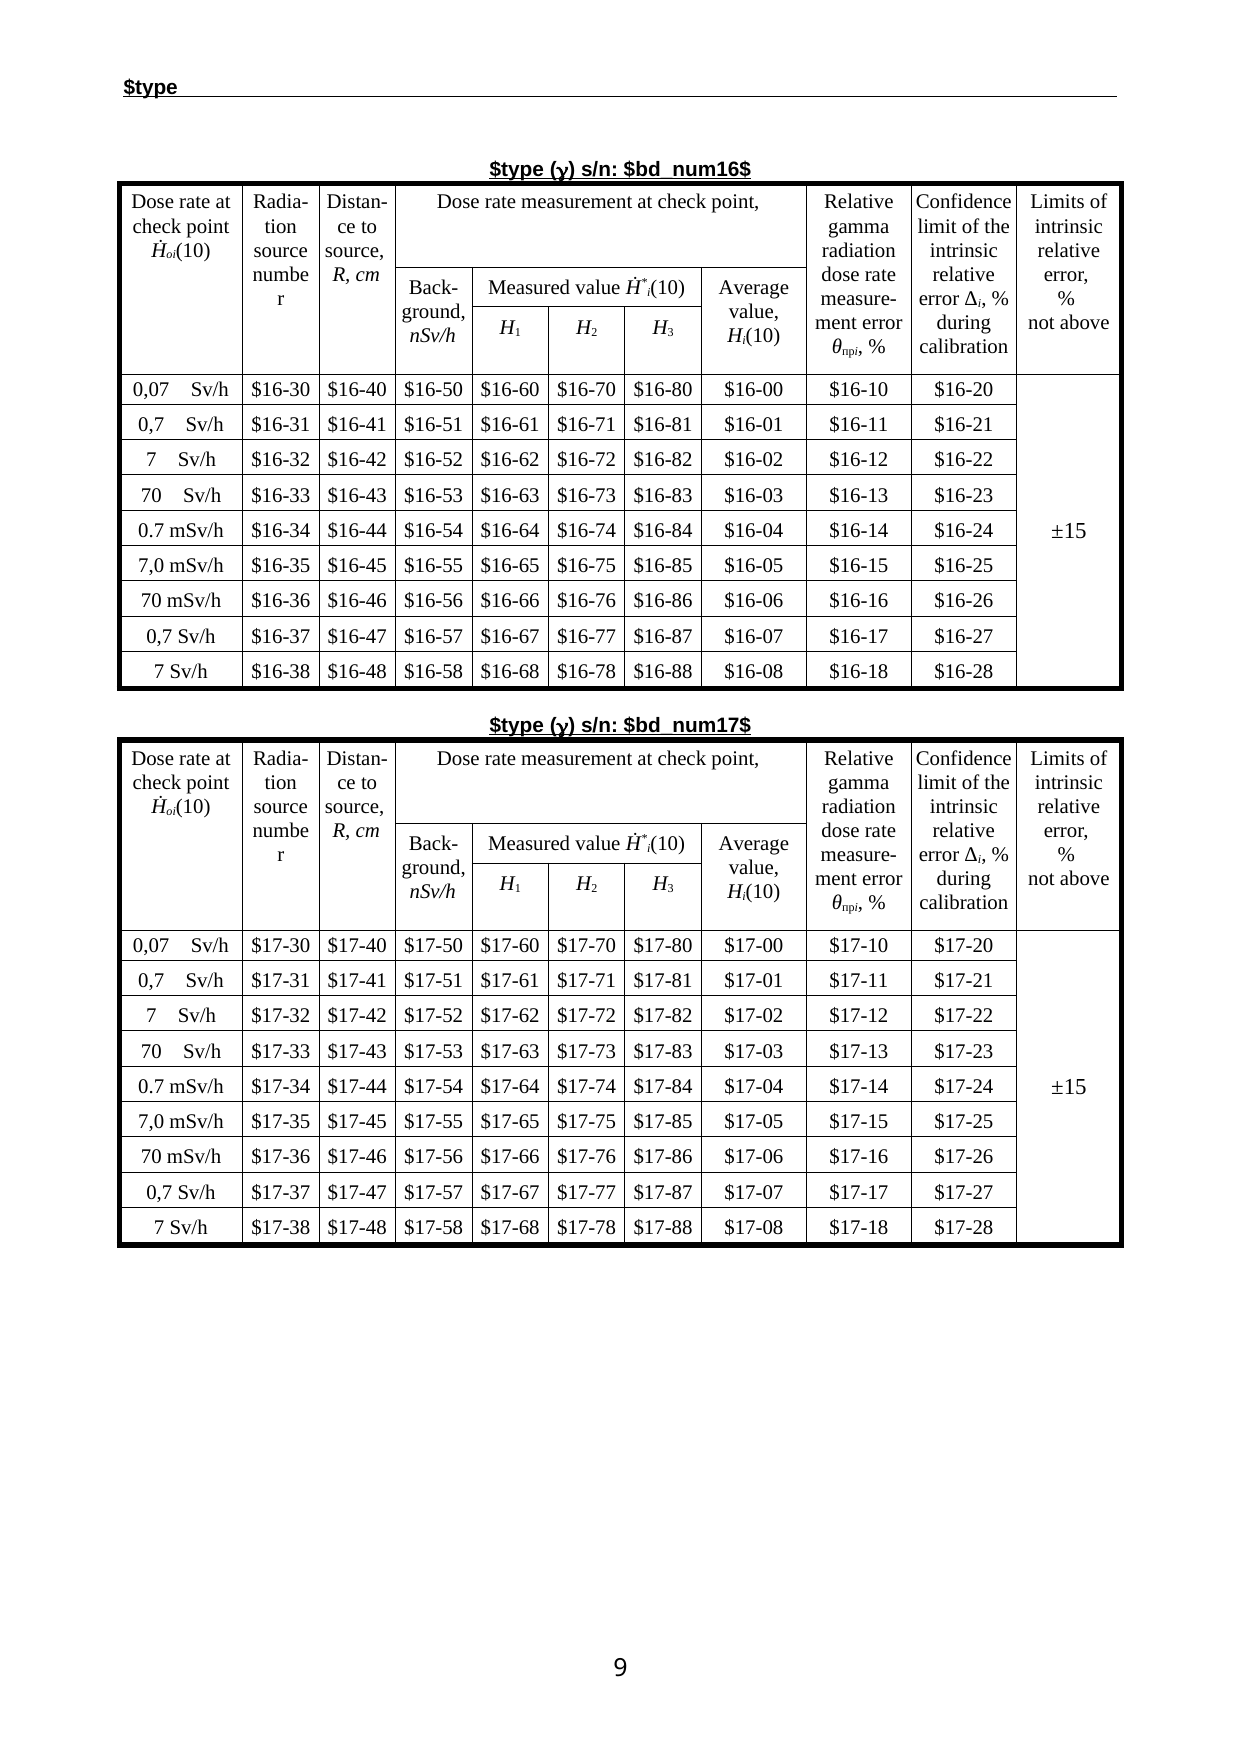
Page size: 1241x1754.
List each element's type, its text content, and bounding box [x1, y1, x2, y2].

table_cell $17-70 [549, 931, 624, 960]
table_cell 7,0 mSv/h [122, 1102, 242, 1136]
table_cell $17-35 [243, 1102, 319, 1136]
table_cell $17-80 [625, 931, 701, 960]
table_cell Average value, Hi(10) [702, 268, 806, 373]
table_cell $17-84 [625, 1067, 701, 1101]
table_cell $17-18 [807, 1208, 911, 1242]
table_cell $17-77 [549, 1173, 624, 1207]
table_cell $17-43 [320, 1031, 395, 1066]
table_cell ±15 [1017, 931, 1119, 1242]
table_cell ±15 [1017, 375, 1119, 686]
table_cell $17-85 [625, 1102, 701, 1136]
table_cell $17-06 [702, 1137, 806, 1172]
table_cell $16-38 [243, 652, 319, 686]
table_cell $16-25 [912, 546, 1016, 580]
table_cell $16-18 [807, 652, 911, 686]
table_cell $17-66 [473, 1137, 548, 1172]
table_cell $16-40 [320, 375, 395, 404]
table_cell $16-03 [702, 475, 806, 509]
table_cell $17-55 [396, 1102, 472, 1136]
table_cell $16-84 [625, 511, 701, 545]
table_cell $16-55 [396, 546, 472, 580]
table_cell $17-08 [702, 1208, 806, 1242]
table_cell $17-73 [549, 1031, 624, 1066]
table_cell $16-50 [396, 375, 472, 404]
table_cell $16-26 [912, 581, 1016, 616]
table_cell $17-32 [243, 996, 319, 1030]
table_cell $17-60 [473, 931, 548, 960]
table_cell $16-05 [702, 546, 806, 580]
table_cell Dose rate measurement at check point, [396, 743, 806, 823]
table_cell $16-24 [912, 511, 1016, 545]
table_cell $16-46 [320, 581, 395, 616]
table_cell $17-46 [320, 1137, 395, 1172]
table_cell 70 Sv/h [122, 1031, 242, 1066]
table_cell $16-65 [473, 546, 548, 580]
table_cell $17-11 [807, 961, 911, 995]
table_cell $17-54 [396, 1067, 472, 1101]
table_cell $16-77 [549, 617, 624, 651]
table_cell $16-78 [549, 652, 624, 686]
table_cell 70 mSv/h [122, 1137, 242, 1172]
table_cell $17-14 [807, 1067, 911, 1101]
table_cell Distan-ce to source, R, сm [320, 186, 395, 373]
table_cell $17-42 [320, 996, 395, 1030]
table_cell 70 mSv/h [122, 581, 242, 616]
table_cell $16-62 [473, 440, 548, 474]
table_cell $16-21 [912, 405, 1016, 439]
table_cell $17-76 [549, 1137, 624, 1172]
table_cell $16-57 [396, 617, 472, 651]
table_cell $17-05 [702, 1102, 806, 1136]
table_cell $17-62 [473, 996, 548, 1030]
table_cell $17-37 [243, 1173, 319, 1207]
table_cell $16-71 [549, 405, 624, 439]
table_cell $16-44 [320, 511, 395, 545]
table_cell Relative gamma radiation dose rate measure-ment error θпрi, % [807, 743, 911, 929]
table_cell $17-68 [473, 1208, 548, 1242]
table_cell $16-47 [320, 617, 395, 651]
table_cell $16-58 [396, 652, 472, 686]
table_cell $17-12 [807, 996, 911, 1030]
table_cell $16-72 [549, 440, 624, 474]
table_cell $17-58 [396, 1208, 472, 1242]
table_cell $16-76 [549, 581, 624, 616]
table_cell $17-45 [320, 1102, 395, 1136]
table_cell $17-74 [549, 1067, 624, 1101]
table_cell $17-50 [396, 931, 472, 960]
table_cell 0,07 Sv/h [122, 375, 242, 404]
table_cell $16-75 [549, 546, 624, 580]
table_cell $17-53 [396, 1031, 472, 1066]
table_cell $16-27 [912, 617, 1016, 651]
table_cell $16-43 [320, 475, 395, 509]
table_cell $16-67 [473, 617, 548, 651]
table_cell $17-31 [243, 961, 319, 995]
table_cell $16-41 [320, 405, 395, 439]
table_cell 0,7 Sv/h [122, 961, 242, 995]
table_cell $17-13 [807, 1031, 911, 1066]
table_cell $17-27 [912, 1173, 1016, 1207]
table_cell Relative gamma radiation dose rate measure-ment error θпрi, % [807, 186, 911, 373]
table_cell $16-82 [625, 440, 701, 474]
table_cell $16-34 [243, 511, 319, 545]
table_cell $16-87 [625, 617, 701, 651]
table_cell Back-ground, nSv/h [396, 268, 472, 373]
table_cell $17-82 [625, 996, 701, 1030]
table_cell $16-10 [807, 375, 911, 404]
table_cell Limits of intrinsic relative error, % not above [1017, 743, 1119, 929]
table_cell $17-33 [243, 1031, 319, 1066]
table_cell Confidence limit of the intrinsic relative error Δi, % during calibration [912, 186, 1016, 373]
table_cell $16-45 [320, 546, 395, 580]
table_cell $17-64 [473, 1067, 548, 1101]
table_cell $16-02 [702, 440, 806, 474]
table_cell $17-88 [625, 1208, 701, 1242]
table_cell $16-70 [549, 375, 624, 404]
table_cell $17-03 [702, 1031, 806, 1066]
table_cell Dose rate measurement at check point, [396, 186, 806, 267]
table_cell $16-66 [473, 581, 548, 616]
table_cell $16-64 [473, 511, 548, 545]
table_cell $16-15 [807, 546, 911, 580]
table_cell $17-78 [549, 1208, 624, 1242]
table_cell Radia-tion source number [243, 186, 319, 373]
table_cell 70 Sv/h [122, 475, 242, 509]
table_cell 7 Sv/h [122, 996, 242, 1030]
table_cell $16-60 [473, 375, 548, 404]
table_cell $17-25 [912, 1102, 1016, 1136]
table_cell $17-38 [243, 1208, 319, 1242]
table_cell $17-72 [549, 996, 624, 1030]
table_cell $16-00 [702, 375, 806, 404]
table_cell $17-34 [243, 1067, 319, 1101]
table_cell $17-51 [396, 961, 472, 995]
table_cell 7,0 mSv/h [122, 546, 242, 580]
table_cell $16-86 [625, 581, 701, 616]
table_cell H3 [625, 307, 701, 373]
table_cell $16-12 [807, 440, 911, 474]
table_cell Dose rate at check point Ḣoi(10) [122, 186, 242, 373]
table_cell $17-57 [396, 1173, 472, 1207]
table_cell $16-63 [473, 475, 548, 509]
table_header $type (γ) s/n: $bd_num16$ [119, 135, 1121, 181]
table_cell Limits of intrinsic relative error, % not above [1017, 186, 1119, 373]
table_cell 0,7 Sv/h [122, 1173, 242, 1207]
table_cell $17-75 [549, 1102, 624, 1136]
table_cell $16-52 [396, 440, 472, 474]
table_cell 0,7 Sv/h [122, 405, 242, 439]
table_cell Measured value Ḣ*i(10) [473, 268, 701, 306]
table_cell $17-15 [807, 1102, 911, 1136]
table_cell $16-56 [396, 581, 472, 616]
table_cell $17-02 [702, 996, 806, 1030]
table_cell $17-41 [320, 961, 395, 995]
table_cell $16-36 [243, 581, 319, 616]
table_cell $17-01 [702, 961, 806, 995]
table_cell $16-54 [396, 511, 472, 545]
table_cell H1 [473, 864, 548, 929]
table_cell $16-51 [396, 405, 472, 439]
table_cell $17-24 [912, 1067, 1016, 1101]
table_cell $16-48 [320, 652, 395, 686]
table_cell $16-28 [912, 652, 1016, 686]
table_cell $17-47 [320, 1173, 395, 1207]
table_cell H2 [549, 864, 624, 929]
table_cell $17-52 [396, 996, 472, 1030]
table_cell $17-63 [473, 1031, 548, 1066]
table_cell $17-04 [702, 1067, 806, 1101]
table_cell Measured value Ḣ*i(10) [473, 824, 701, 862]
table_cell $17-21 [912, 961, 1016, 995]
table_cell 7 Sv/h [122, 440, 242, 474]
table_cell $17-65 [473, 1102, 548, 1136]
table_cell $16-33 [243, 475, 319, 509]
table_cell 0,7 Sv/h [122, 617, 242, 651]
table_cell 0.7 mSv/h [122, 1067, 242, 1101]
table_cell $16-85 [625, 546, 701, 580]
table_cell $16-61 [473, 405, 548, 439]
table_cell $17-00 [702, 931, 806, 960]
table_cell Radia-tion source number [243, 743, 319, 929]
table_cell $16-13 [807, 475, 911, 509]
table_cell $16-31 [243, 405, 319, 439]
table_cell $16-20 [912, 375, 1016, 404]
table_cell $17-87 [625, 1173, 701, 1207]
table_cell $17-44 [320, 1067, 395, 1101]
table_cell $17-20 [912, 931, 1016, 960]
table_cell $17-81 [625, 961, 701, 995]
table_cell Distan-ce to source, R, сm [320, 743, 395, 929]
table_cell $17-83 [625, 1031, 701, 1066]
table_cell Back-ground, nSv/h [396, 824, 472, 929]
table_cell $17-36 [243, 1137, 319, 1172]
table_cell $16-06 [702, 581, 806, 616]
table_cell $17-28 [912, 1208, 1016, 1242]
table_cell $16-88 [625, 652, 701, 686]
table_header $type (γ) s/n: $bd_num17$ [119, 691, 1121, 737]
table_cell $17-07 [702, 1173, 806, 1207]
table_cell $16-17 [807, 617, 911, 651]
table_cell $16-68 [473, 652, 548, 686]
table_cell $16-35 [243, 546, 319, 580]
table_cell Confidence limit of the intrinsic relative error Δi, % during calibration [912, 743, 1016, 929]
table_cell $17-26 [912, 1137, 1016, 1172]
table_cell 0.7 mSv/h [122, 511, 242, 545]
table_cell Dose rate at check point Ḣoi(10) [122, 743, 242, 929]
table_cell Average value, Hi(10) [702, 824, 806, 929]
table_cell H2 [549, 307, 624, 373]
table_cell $17-10 [807, 931, 911, 960]
table_cell $16-32 [243, 440, 319, 474]
table_cell $17-61 [473, 961, 548, 995]
table_cell $16-01 [702, 405, 806, 439]
table_cell $16-16 [807, 581, 911, 616]
table_cell $16-73 [549, 475, 624, 509]
table_cell 7 Sv/h [122, 652, 242, 686]
table_cell $16-04 [702, 511, 806, 545]
table_cell $16-23 [912, 475, 1016, 509]
table_cell H1 [473, 307, 548, 373]
table_cell $17-40 [320, 931, 395, 960]
table_cell $17-56 [396, 1137, 472, 1172]
table_cell $17-86 [625, 1137, 701, 1172]
table_cell $16-30 [243, 375, 319, 404]
table_cell $16-14 [807, 511, 911, 545]
table_cell $16-37 [243, 617, 319, 651]
table_cell $16-08 [702, 652, 806, 686]
table_cell $17-16 [807, 1137, 911, 1172]
table_cell $16-42 [320, 440, 395, 474]
table_cell $16-11 [807, 405, 911, 439]
table_cell $16-80 [625, 375, 701, 404]
table_cell $17-48 [320, 1208, 395, 1242]
table_cell 7 Sv/h [122, 1208, 242, 1242]
table_cell $16-83 [625, 475, 701, 509]
table_cell $17-67 [473, 1173, 548, 1207]
table_cell $17-17 [807, 1173, 911, 1207]
table_cell $16-74 [549, 511, 624, 545]
table_cell $17-30 [243, 931, 319, 960]
table_cell $16-81 [625, 405, 701, 439]
table_cell 0,07 Sv/h [122, 931, 242, 960]
table_cell H3 [625, 864, 701, 929]
table_cell $17-71 [549, 961, 624, 995]
table_cell $17-23 [912, 1031, 1016, 1066]
table_cell $16-22 [912, 440, 1016, 474]
table_cell $16-53 [396, 475, 472, 509]
table_cell $17-22 [912, 996, 1016, 1030]
table_cell $16-07 [702, 617, 806, 651]
